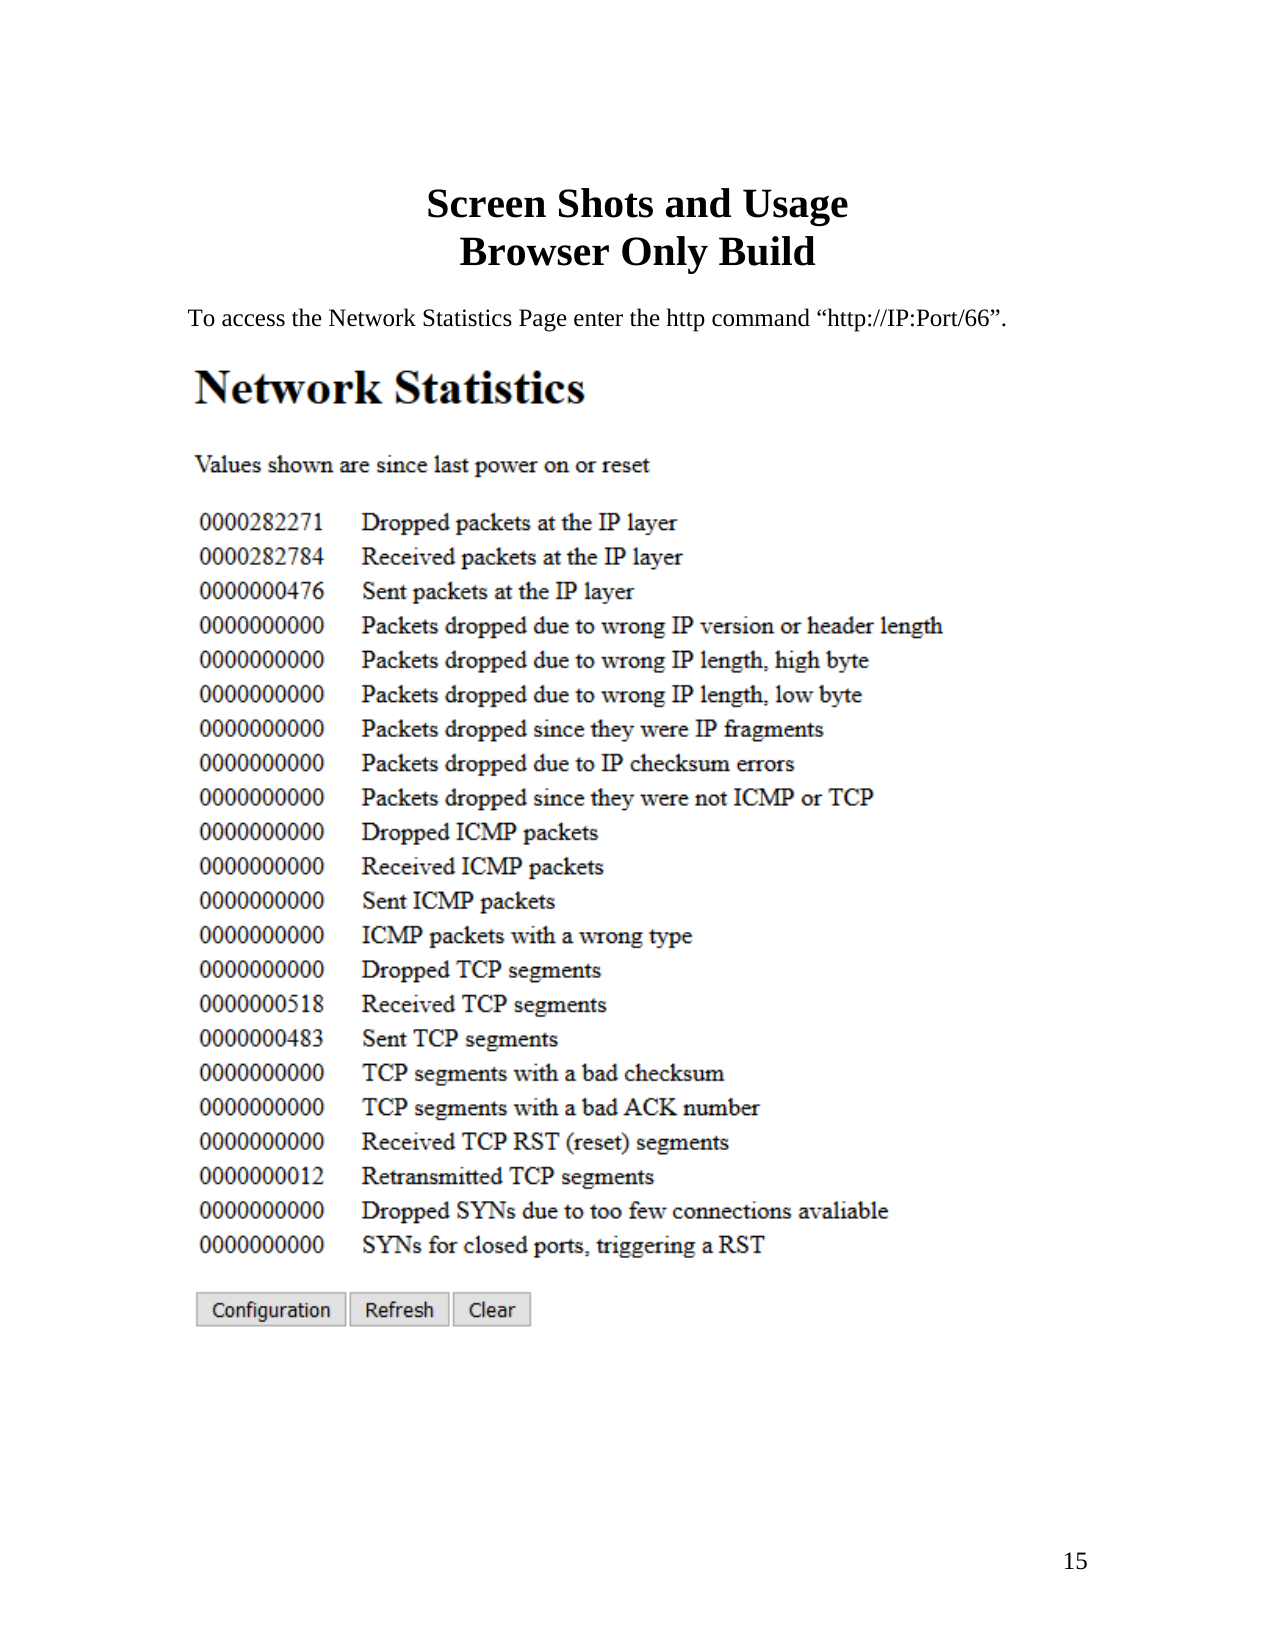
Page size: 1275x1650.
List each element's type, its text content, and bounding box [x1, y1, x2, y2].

text Browser Only Build [187, 227, 1087, 274]
text Screen Shots and Usage [187, 179, 1087, 227]
text To access the Network Statistics Page enter the http command “http://IP:Port/66”. [187, 303, 1087, 332]
picture [187, 360, 979, 1344]
